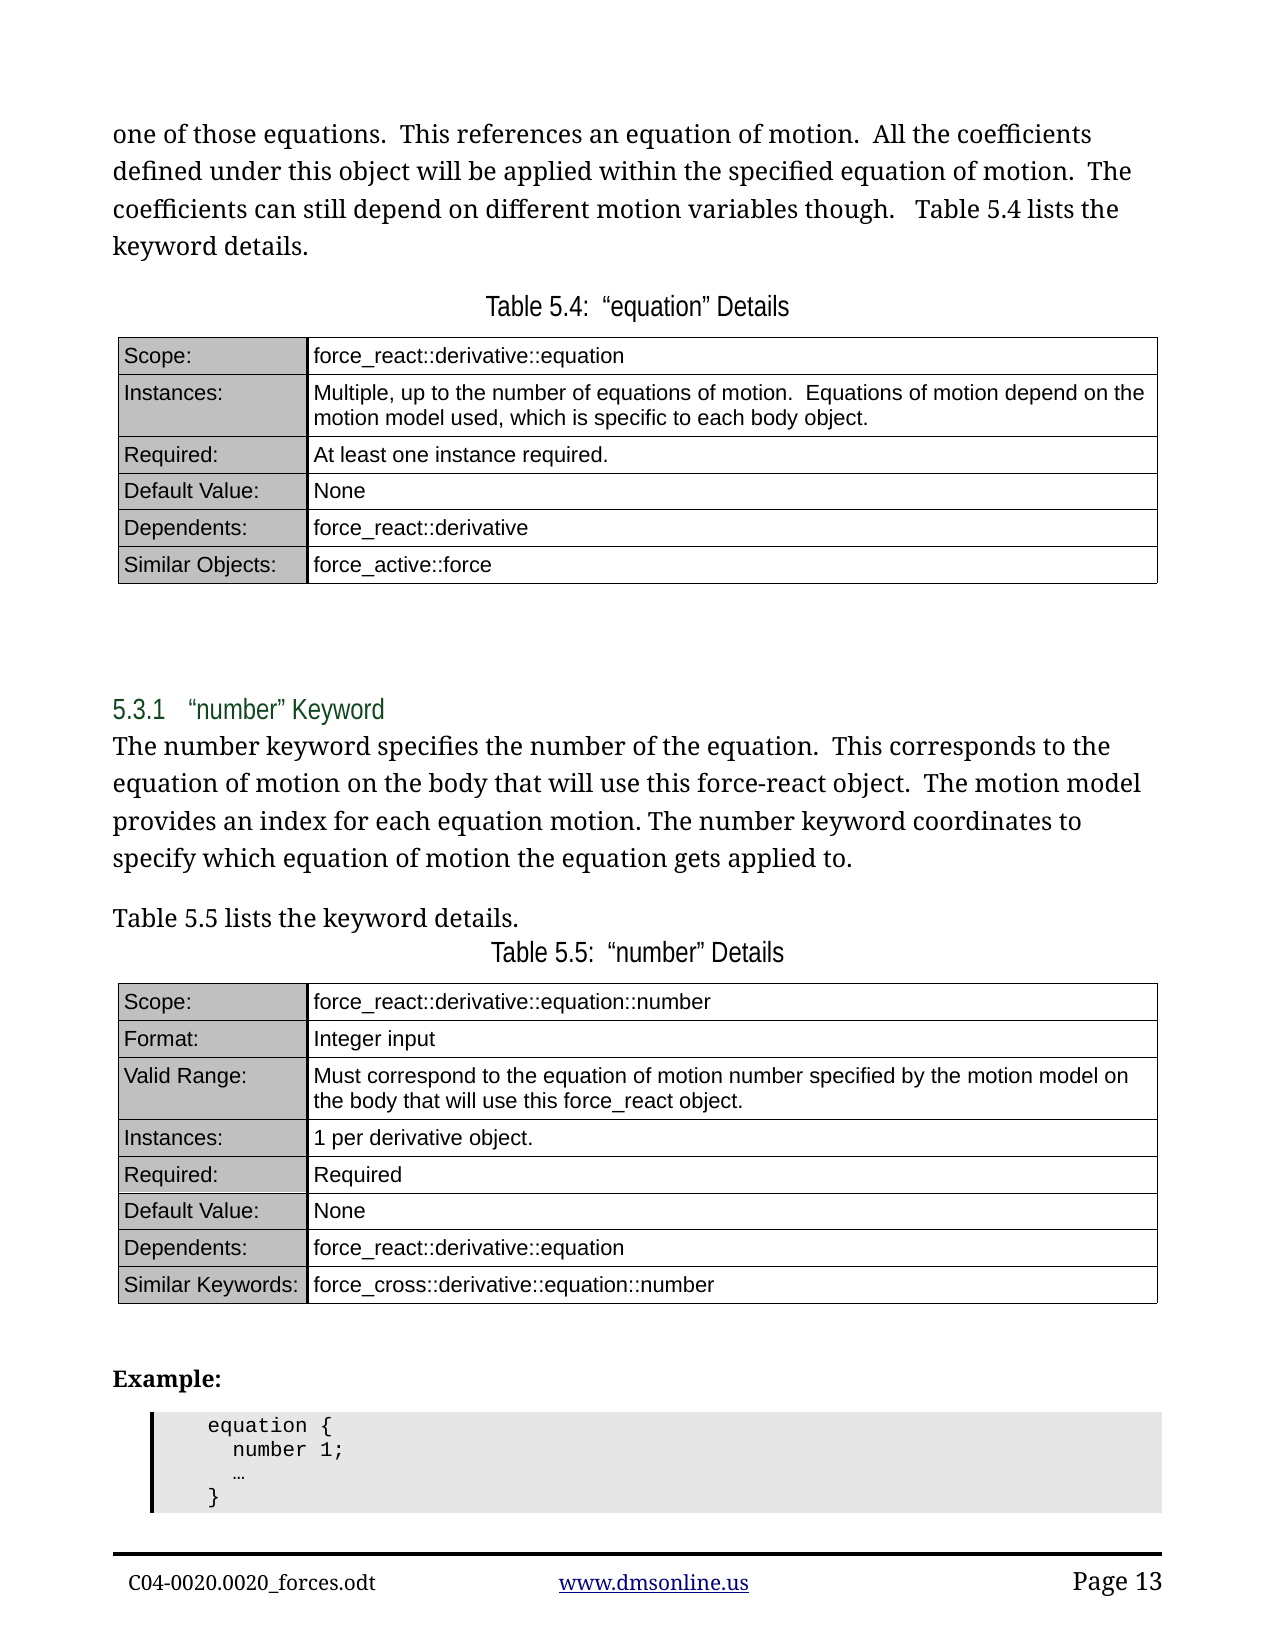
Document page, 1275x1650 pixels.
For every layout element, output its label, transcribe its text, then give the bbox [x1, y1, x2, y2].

table_header force_react::derivative::equation [309, 338, 1157, 374]
text equation { [154, 1412, 1162, 1439]
table_cell force_cross::derivative::equation::number [309, 1267, 1157, 1303]
table_cell 1 per derivative object. [309, 1120, 1157, 1156]
text number 1; [154, 1439, 1162, 1462]
table_cell Instances: [119, 375, 306, 436]
table_cell Multiple, up to the number of equations of motion. Equations of motion depend on the motion model used, which is specific to each body object. [309, 375, 1157, 436]
table_cell Integer input [309, 1021, 1157, 1057]
text Table 5.5 lists the keyword details. [112, 901, 1162, 935]
text one of those equations. This references an equation of motion. All the coefficients defined under this object will be applied within the specified equation of motion. The coefficients can still depend on different motion variables though. Table 5.4 lists the keyword details. [112, 117, 1162, 263]
text The number keyword specifies the number of the equation. This corresponds to the equation of motion on the body that will use this force-react object. The motion model provides an index for each equation motion. The number keyword coordinates to specify which equation of motion the equation gets applied to. [112, 729, 1162, 875]
table_cell Default Value: [119, 474, 306, 509]
table_cell Must correspond to the equation of motion number specified by the motion model on the body that will use this force_react object. [309, 1058, 1157, 1119]
table_header Scope: [119, 984, 306, 1020]
table_cell Format: [119, 1021, 306, 1057]
table_cell Valid Range: [119, 1058, 306, 1119]
table_cell Required [309, 1157, 1157, 1192]
table_cell Similar Objects: [119, 547, 306, 583]
table_header force_react::derivative::equation::number [309, 984, 1157, 1020]
table_cell force_react::derivative [309, 510, 1157, 546]
text } [154, 1486, 1162, 1513]
table_header Scope: [119, 338, 306, 374]
table_cell Required: [119, 437, 306, 473]
subtitle “number” Keyword [112, 692, 1162, 725]
table_cell None [309, 1194, 1157, 1229]
text Table 5.4: “equation” Details [112, 289, 1162, 322]
table_cell Similar Keywords: [119, 1267, 306, 1303]
table_cell force_active::force [309, 547, 1157, 583]
text … [154, 1462, 1162, 1486]
table_cell At least one instance required. [309, 437, 1157, 473]
table_cell Instances: [119, 1120, 306, 1156]
text Example: [112, 1363, 1162, 1394]
table_cell None [309, 474, 1157, 509]
table_cell Required: [119, 1157, 306, 1192]
text Table 5.5: “number” Details [112, 935, 1162, 968]
table_cell Default Value: [119, 1194, 306, 1229]
table_cell force_react::derivative::equation [309, 1230, 1157, 1266]
table_cell Dependents: [119, 1230, 306, 1266]
table_cell Dependents: [119, 510, 306, 546]
